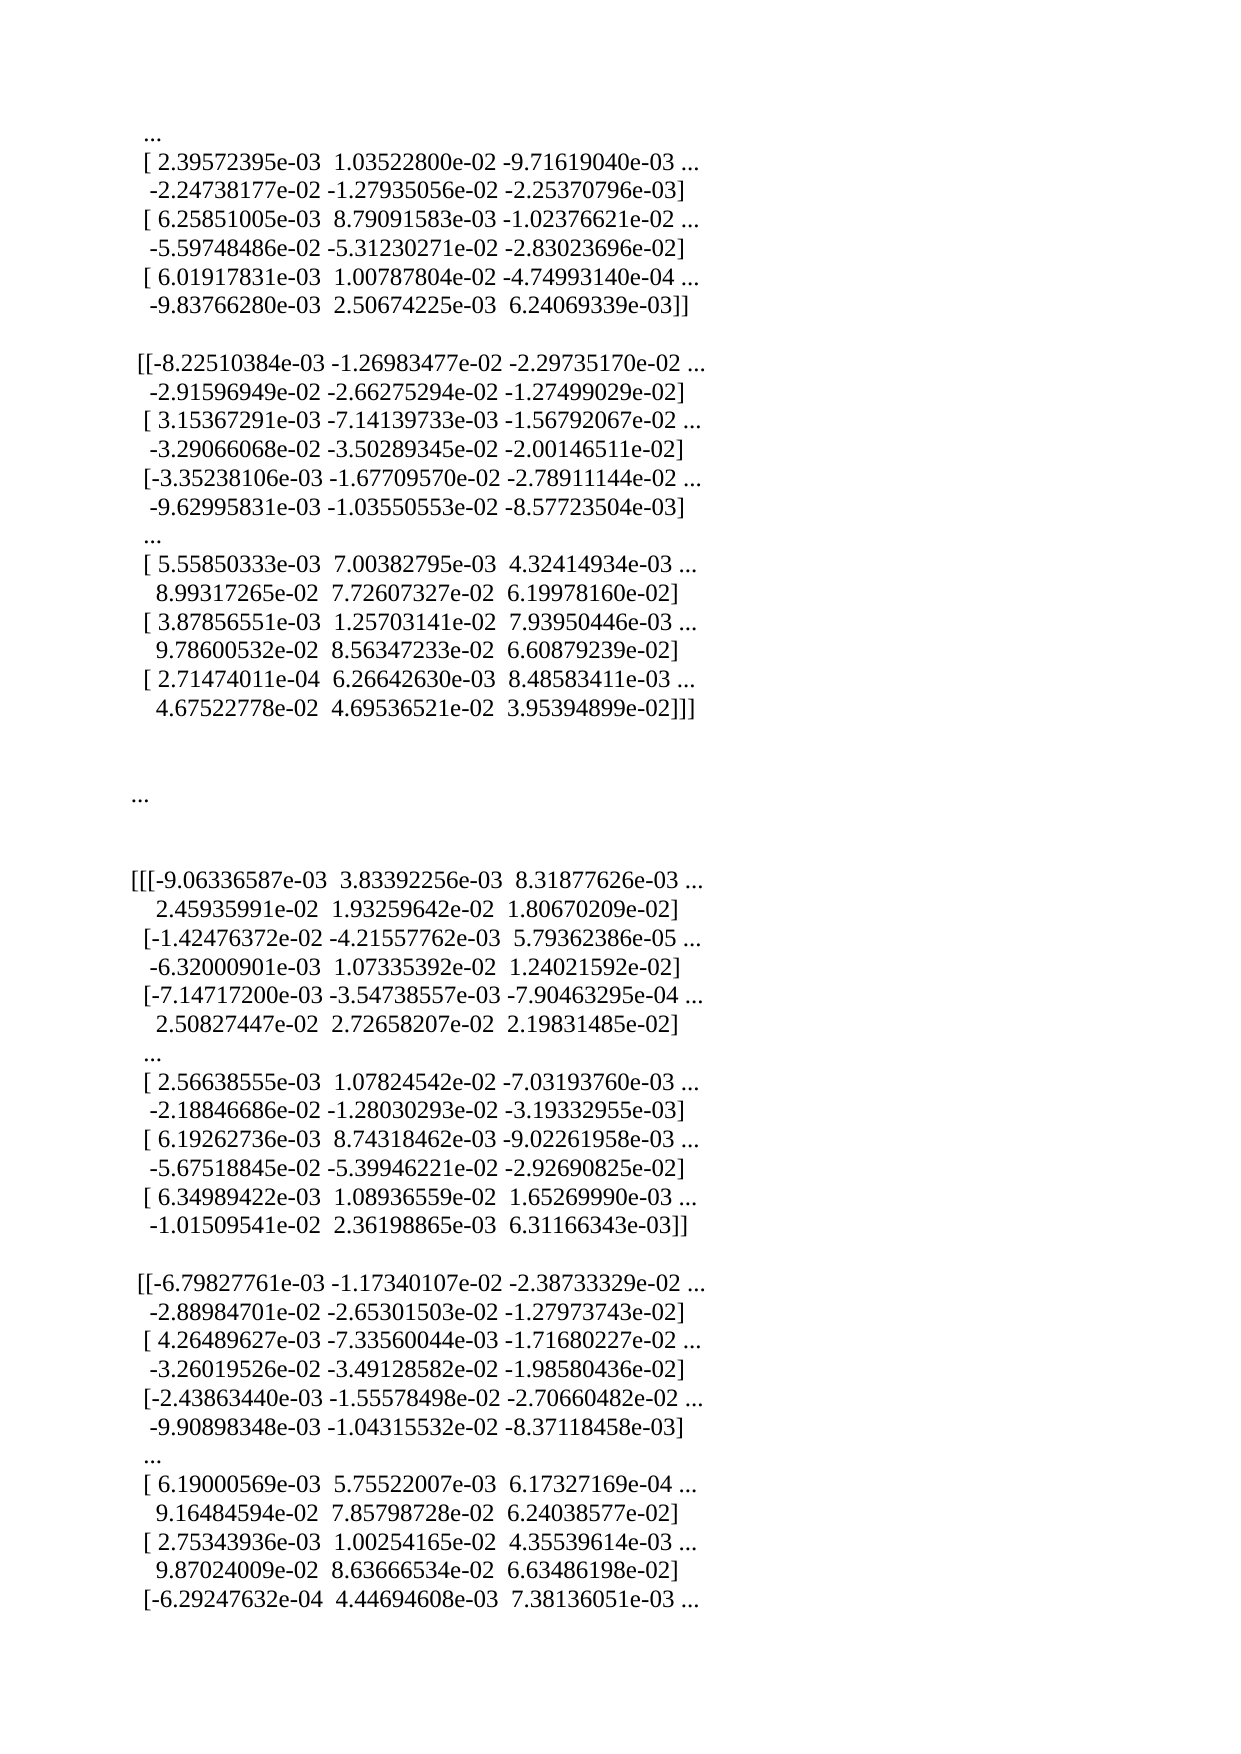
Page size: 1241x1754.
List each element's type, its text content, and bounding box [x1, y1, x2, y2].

text -2.91596949e-02 -2.66275294e-02 -1.27499029e-02] [118, 377, 1122, 406]
text [[[-9.06336587e-03 3.83392256e-03 8.31877626e-03 ... [118, 866, 1122, 894]
text [[-6.79827761e-03 -1.17340107e-02 -2.38733329e-02 ... [118, 1268, 1122, 1297]
text [-2.43863440e-03 -1.55578498e-02 -2.70660482e-02 ... [118, 1383, 1122, 1412]
text -6.32000901e-03 1.07335392e-02 1.24021592e-02] [118, 952, 1122, 981]
text -5.59748486e-02 -5.31230271e-02 -2.83023696e-02] [118, 233, 1122, 262]
text [-1.42476372e-02 -4.21557762e-03 5.79362386e-05 ... [118, 923, 1122, 952]
text 9.78600532e-02 8.56347233e-02 6.60879239e-02] [118, 636, 1122, 664]
text ... [118, 118, 1122, 147]
text 4.67522778e-02 4.69536521e-02 3.95394899e-02]]] [118, 693, 1122, 722]
text [ 6.19262736e-03 8.74318462e-03 -9.02261958e-03 ... [118, 1124, 1122, 1153]
text 9.87024009e-02 8.63666534e-02 6.63486198e-02] [118, 1556, 1122, 1584]
text ... [118, 779, 1122, 808]
text [ 2.56638555e-03 1.07824542e-02 -7.03193760e-03 ... [118, 1067, 1122, 1096]
text 9.16484594e-02 7.85798728e-02 6.24038577e-02] [118, 1498, 1122, 1527]
text -9.83766280e-03 2.50674225e-03 6.24069339e-03]] [118, 291, 1122, 319]
text [[-8.22510384e-03 -1.26983477e-02 -2.29735170e-02 ... [118, 348, 1122, 377]
text [ 3.87856551e-03 1.25703141e-02 7.93950446e-03 ... [118, 607, 1122, 636]
text ... [118, 1441, 1122, 1469]
text [ 3.15367291e-03 -7.14139733e-03 -1.56792067e-02 ... [118, 406, 1122, 434]
text -1.01509541e-02 2.36198865e-03 6.31166343e-03]] [118, 1211, 1122, 1239]
text -5.67518845e-02 -5.39946221e-02 -2.92690825e-02] [118, 1153, 1122, 1182]
text [ 5.55850333e-03 7.00382795e-03 4.32414934e-03 ... [118, 549, 1122, 578]
text [-6.29247632e-04 4.44694608e-03 7.38136051e-03 ... [118, 1584, 1122, 1613]
text [ 6.01917831e-03 1.00787804e-02 -4.74993140e-04 ... [118, 262, 1122, 291]
text -2.18846686e-02 -1.28030293e-02 -3.19332955e-03] [118, 1096, 1122, 1124]
text [-3.35238106e-03 -1.67709570e-02 -2.78911144e-02 ... [118, 463, 1122, 492]
text [-7.14717200e-03 -3.54738557e-03 -7.90463295e-04 ... [118, 981, 1122, 1009]
text ... [118, 521, 1122, 549]
text -9.90898348e-03 -1.04315532e-02 -8.37118458e-03] [118, 1412, 1122, 1441]
text [ 6.25851005e-03 8.79091583e-03 -1.02376621e-02 ... [118, 204, 1122, 233]
text -2.24738177e-02 -1.27935056e-02 -2.25370796e-03] [118, 176, 1122, 204]
text [ 2.71474011e-04 6.26642630e-03 8.48583411e-03 ... [118, 664, 1122, 693]
text ... [118, 1038, 1122, 1067]
text [ 2.39572395e-03 1.03522800e-02 -9.71619040e-03 ... [118, 147, 1122, 176]
text -3.29066068e-02 -3.50289345e-02 -2.00146511e-02] [118, 434, 1122, 463]
text 2.45935991e-02 1.93259642e-02 1.80670209e-02] [118, 894, 1122, 923]
text 8.99317265e-02 7.72607327e-02 6.19978160e-02] [118, 578, 1122, 607]
text -2.88984701e-02 -2.65301503e-02 -1.27973743e-02] [118, 1297, 1122, 1326]
text [ 6.19000569e-03 5.75522007e-03 6.17327169e-04 ... [118, 1469, 1122, 1498]
text -9.62995831e-03 -1.03550553e-02 -8.57723504e-03] [118, 492, 1122, 521]
text 2.50827447e-02 2.72658207e-02 2.19831485e-02] [118, 1009, 1122, 1038]
text [ 6.34989422e-03 1.08936559e-02 1.65269990e-03 ... [118, 1182, 1122, 1211]
text -3.26019526e-02 -3.49128582e-02 -1.98580436e-02] [118, 1354, 1122, 1383]
text [ 2.75343936e-03 1.00254165e-02 4.35539614e-03 ... [118, 1527, 1122, 1556]
text [ 4.26489627e-03 -7.33560044e-03 -1.71680227e-02 ... [118, 1326, 1122, 1354]
